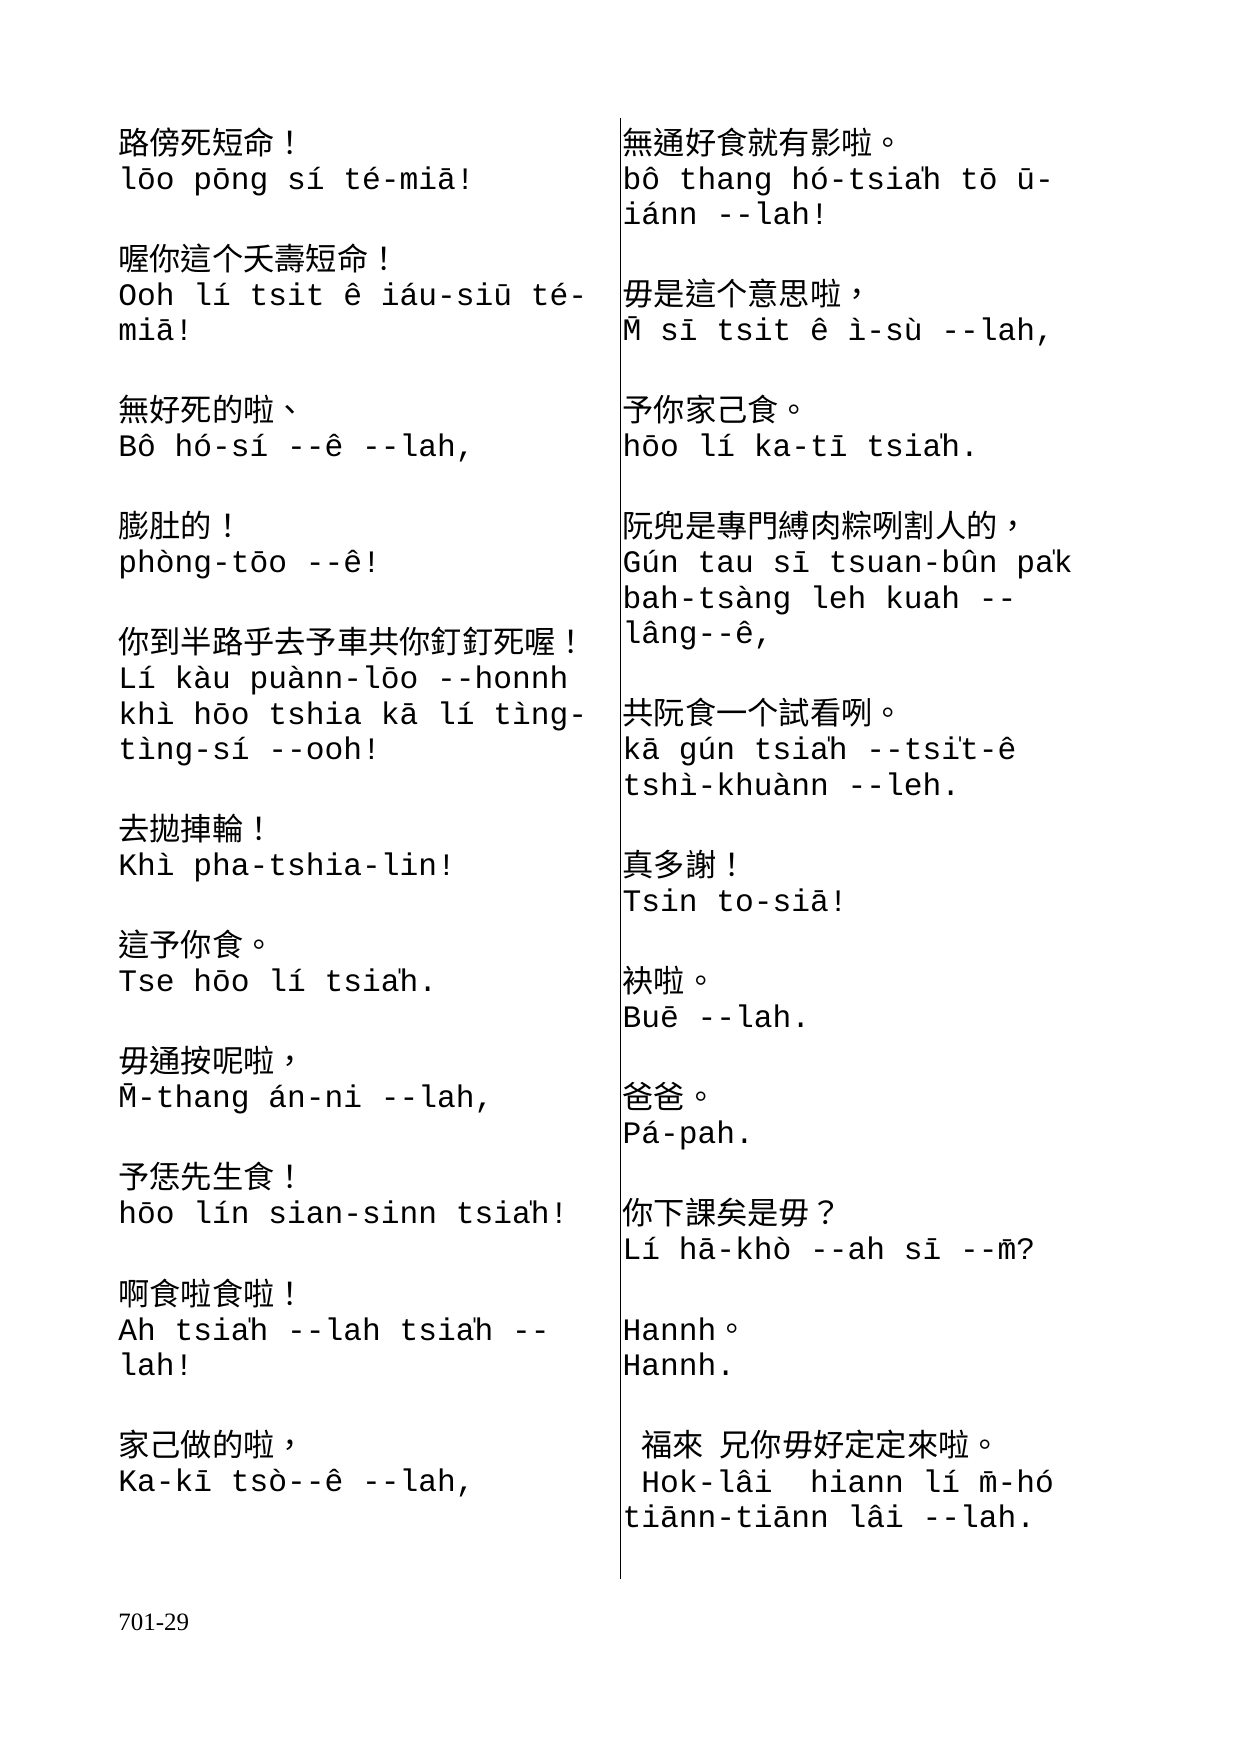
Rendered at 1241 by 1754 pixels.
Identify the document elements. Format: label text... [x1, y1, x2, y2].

text 予恁先生食！ [118, 1153, 618, 1198]
text 啊食啦食啦！ [118, 1269, 618, 1314]
text M̄ sī tsit ê ì-sù --lah, [622, 315, 1122, 350]
text Bô hó-sí --ê --lah, [118, 431, 618, 466]
text Pá-pah. [622, 1117, 1122, 1153]
text Tse hōo lí tsia̍h. [118, 966, 618, 1001]
text 真多謝！ [622, 840, 1122, 885]
text 路傍死短命！ [118, 118, 618, 163]
text 袂啦。 [622, 956, 1122, 1001]
text hōo lín sian-sinn tsia̍h! [118, 1198, 618, 1233]
text 這予你食。 [118, 921, 618, 966]
text bô thang hó-tsia̍h tō ū-iánn --lah! [622, 163, 1122, 234]
text 爸爸。 [622, 1072, 1122, 1117]
text 共阮食一个試看咧。 [622, 688, 1122, 734]
text Ah tsia̍h --lah tsia̍h --lah! [118, 1314, 618, 1385]
text 無好死的啦、 [118, 386, 618, 431]
text 你下課矣是毋？ [622, 1188, 1122, 1233]
text Lí hā-khò --ah sī --m̄? [622, 1233, 1122, 1269]
text 毋通按呢啦， [118, 1037, 618, 1082]
text hōo lí ka-tī tsia̍h. [622, 431, 1122, 466]
text M̄-thang án-ni --lah, [118, 1082, 618, 1117]
text kā gún tsia̍h --tsi̍t-ê tshì-khuànn --leh. [622, 734, 1122, 804]
text 毋是這个意思啦， [622, 269, 1122, 315]
text 你到半路乎去予車共你釘釘死喔！ [118, 618, 618, 663]
text Khì pha-tshia-lin! [118, 850, 618, 885]
text Ooh lí tsit ê iáu-siū té-miā! [118, 279, 618, 350]
text 阮兜是專門縛肉粽咧割人的， [622, 502, 1122, 547]
text Hannh。 [622, 1304, 1122, 1350]
text Hok-lâi hiann lí m̄-hó tiānn-tiānn lâi --lah. [622, 1466, 1122, 1537]
text 去拋捙輪！ [118, 804, 618, 850]
text Lí kàu puànn-lōo --honnh khì hōo tshia kā lí tìng-tìng-sí --ooh! [118, 663, 618, 769]
text Hannh. [622, 1350, 1122, 1385]
text Tsin to-siā! [622, 885, 1122, 921]
text 予你家己食。 [622, 386, 1122, 431]
text 喔你這个夭壽短命！ [118, 234, 618, 279]
text Gún tau sī tsuan-bûn pa̍k bah-tsàng leh kuah --lâng--ê, [622, 547, 1122, 653]
text Buē --lah. [622, 1001, 1122, 1037]
text phòng-tōo --ê! [118, 547, 618, 582]
text lōo pōng sí té-miā! [118, 163, 618, 199]
text 福來 兄你毋好定定來啦。 [622, 1421, 1122, 1466]
text Ka-kī tsò--ê --lah, [118, 1465, 618, 1501]
text 家己做的啦， [118, 1420, 618, 1465]
text 無通好食就有影啦。 [622, 118, 1122, 163]
text 膨肚的！ [118, 502, 618, 547]
